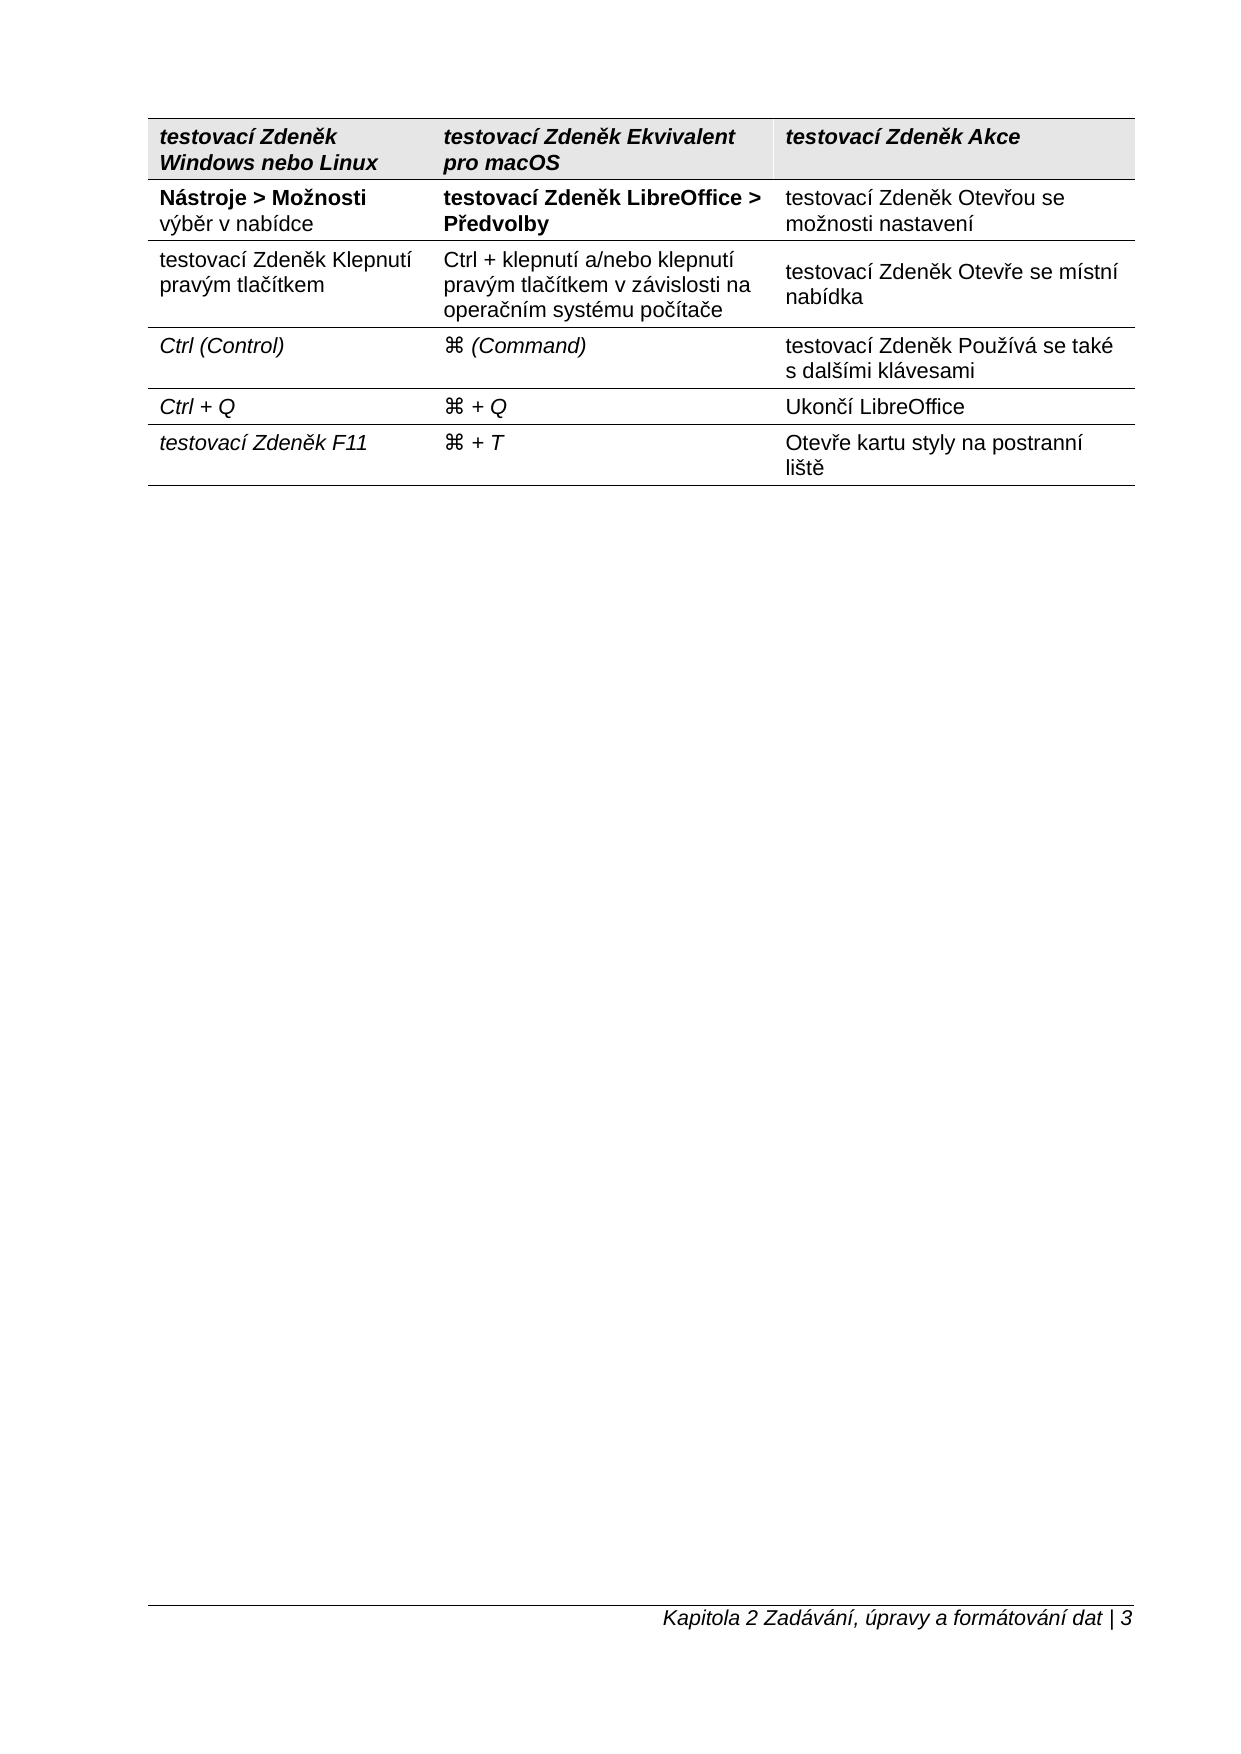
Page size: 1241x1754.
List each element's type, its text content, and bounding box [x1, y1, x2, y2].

table_cell ⌘ + T [431, 425, 773, 485]
table_cell testovací Zdeněk Otevřou se možnosti nastavení [774, 180, 1135, 240]
table_cell testovací Zdeněk F11 [148, 425, 431, 485]
table_cell Ctrl + klepnutí a/nebo klepnutí pravým tlačítkem v závislosti na operačním systému počítače [431, 241, 773, 327]
table_cell testovací Zdeněk Klepnutí pravým tlačítkem [148, 241, 431, 327]
table_header testovací Zdeněk Akce [774, 119, 1135, 179]
table_cell Otevře kartu styly na postranní liště [774, 425, 1135, 485]
table_cell testovací Zdeněk Otevře se místní nabídka [774, 241, 1135, 327]
table_header testovací Zdeněk Windows nebo Linux [148, 119, 431, 179]
table_cell Nástroje > Možnosti výběr v nabídce [148, 180, 431, 240]
table_cell ⌘ (Command) [431, 328, 773, 388]
table_cell Ctrl (Control) [148, 328, 431, 388]
table_header testovací Zdeněk Ekvivalent pro macOS [431, 119, 773, 179]
table_cell Ctrl + Q [148, 389, 431, 424]
table_cell testovací Zdeněk LibreOffice > Předvolby [431, 180, 773, 240]
table_cell Ukončí LibreOffice [774, 389, 1135, 424]
table_cell ⌘ + Q [431, 389, 773, 424]
table_cell testovací Zdeněk Používá se také s dalšími klávesami [774, 328, 1135, 388]
